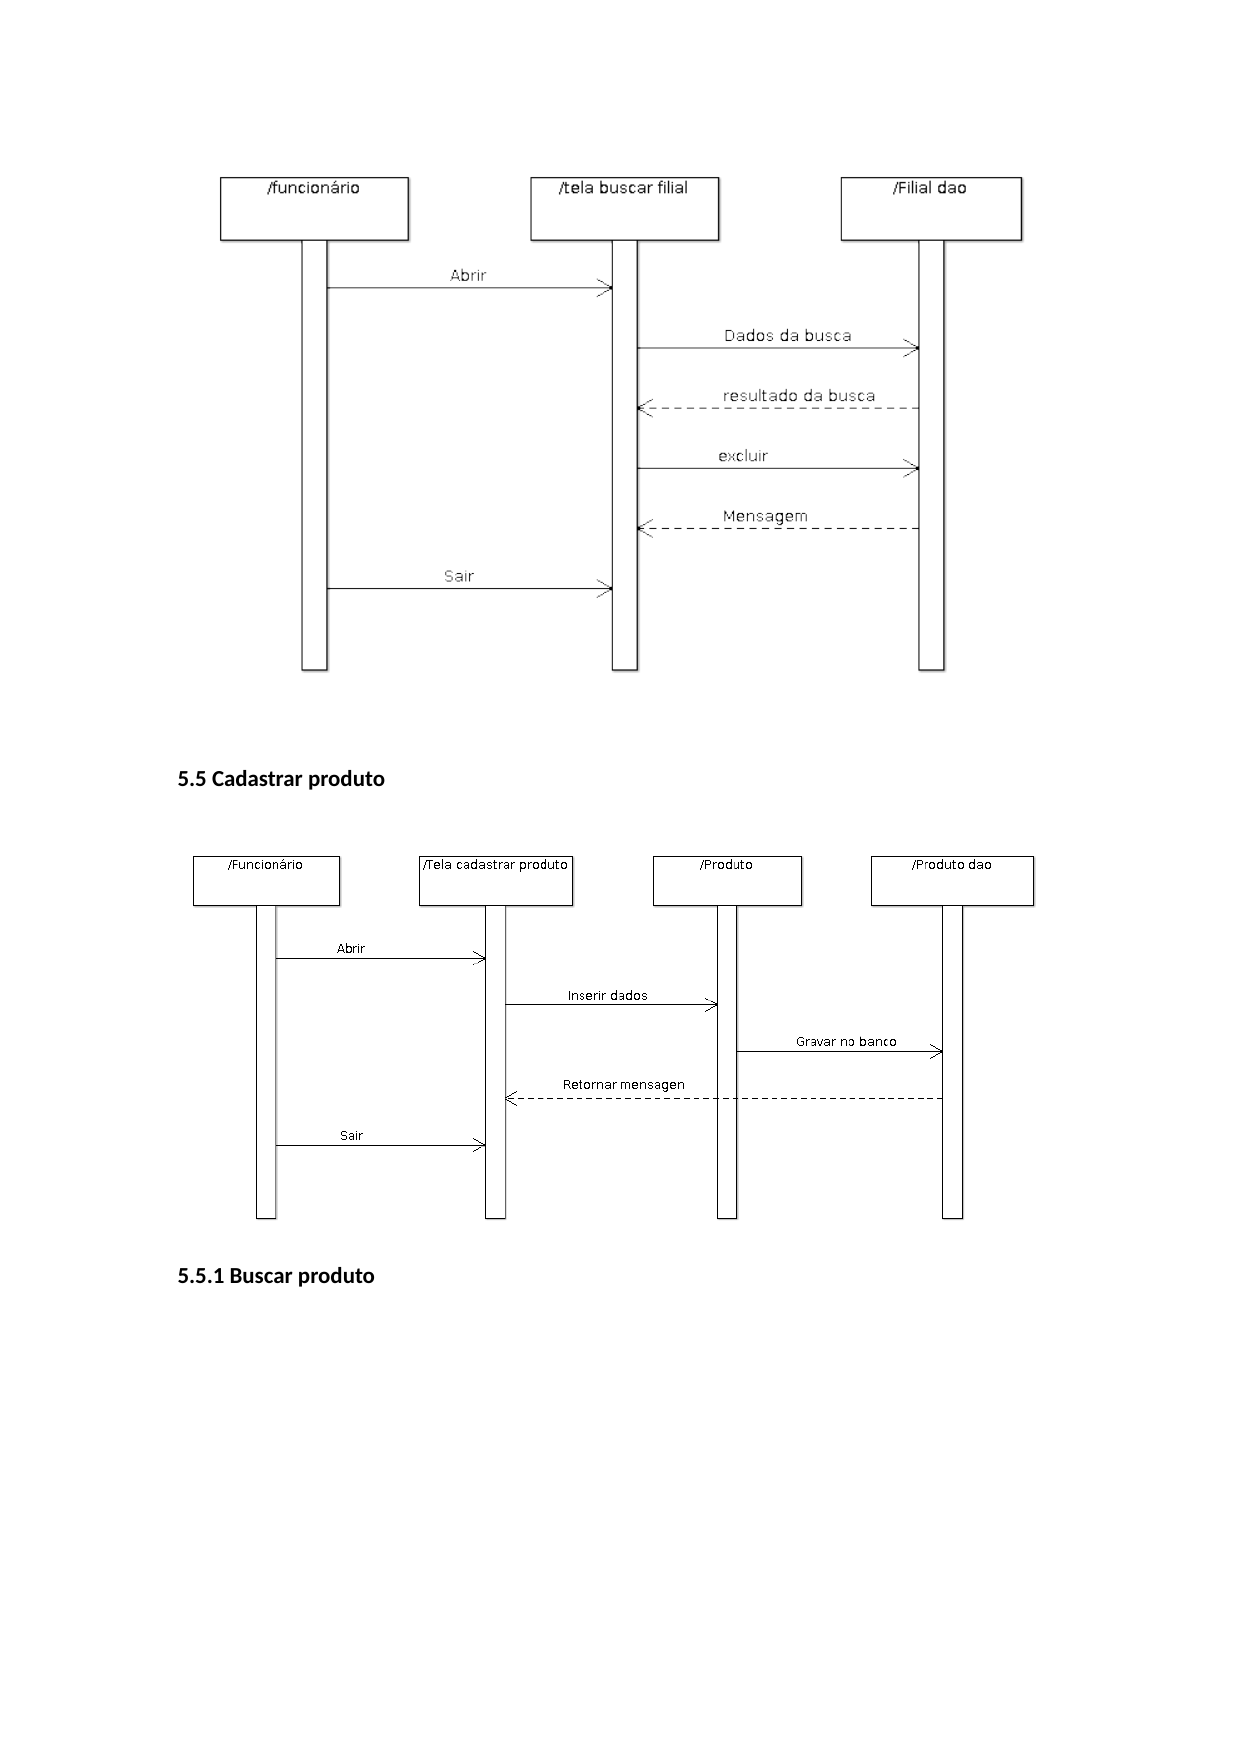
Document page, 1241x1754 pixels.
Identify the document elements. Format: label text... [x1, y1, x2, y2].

picture [161, 817, 1079, 1257]
picture [160, 147, 1081, 761]
text 5.5.1 Buscar produto [177, 1257, 1063, 1289]
text 5.5 Cadastrar produto [177, 761, 1063, 792]
